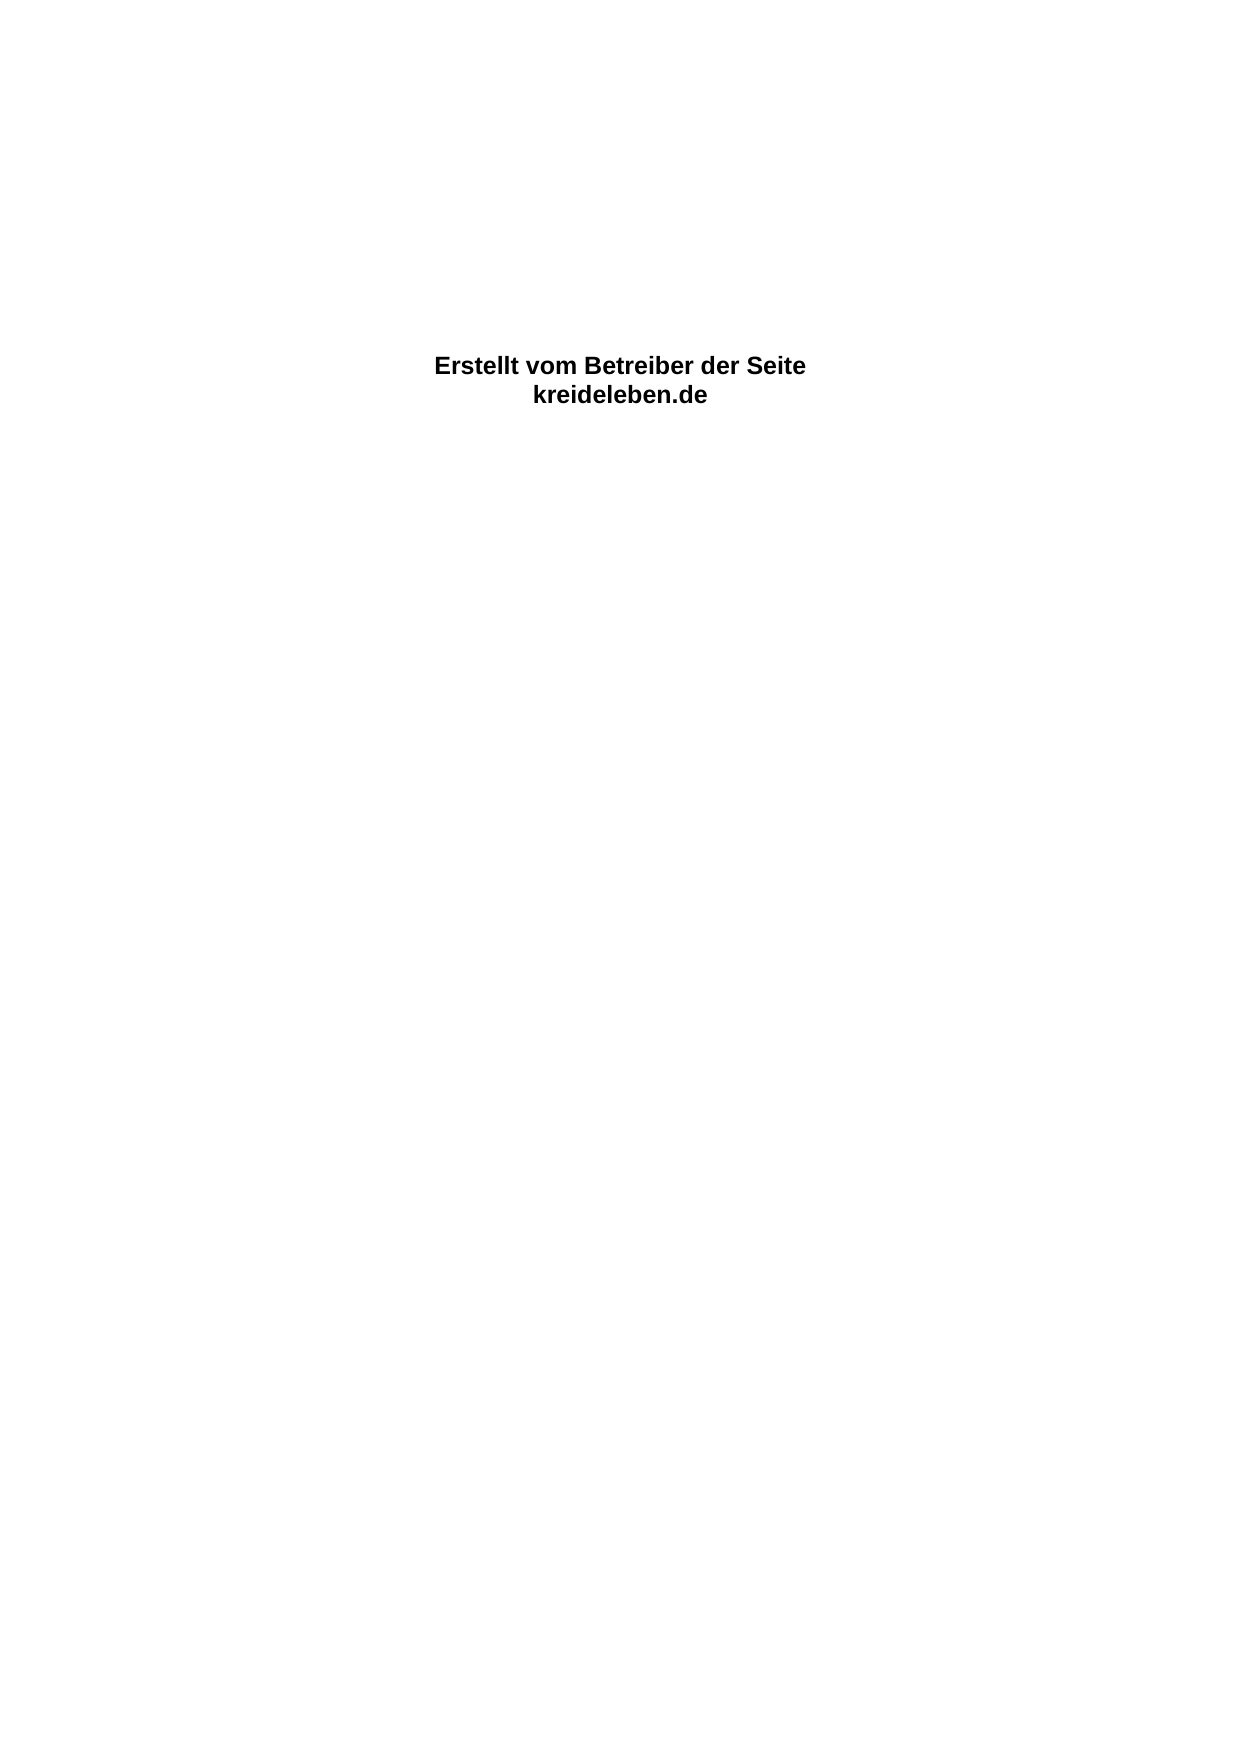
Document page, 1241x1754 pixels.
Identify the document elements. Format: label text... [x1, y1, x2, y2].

text Erstellt vom Betreiber der Seite kreideleben.de [121, 351, 1119, 409]
